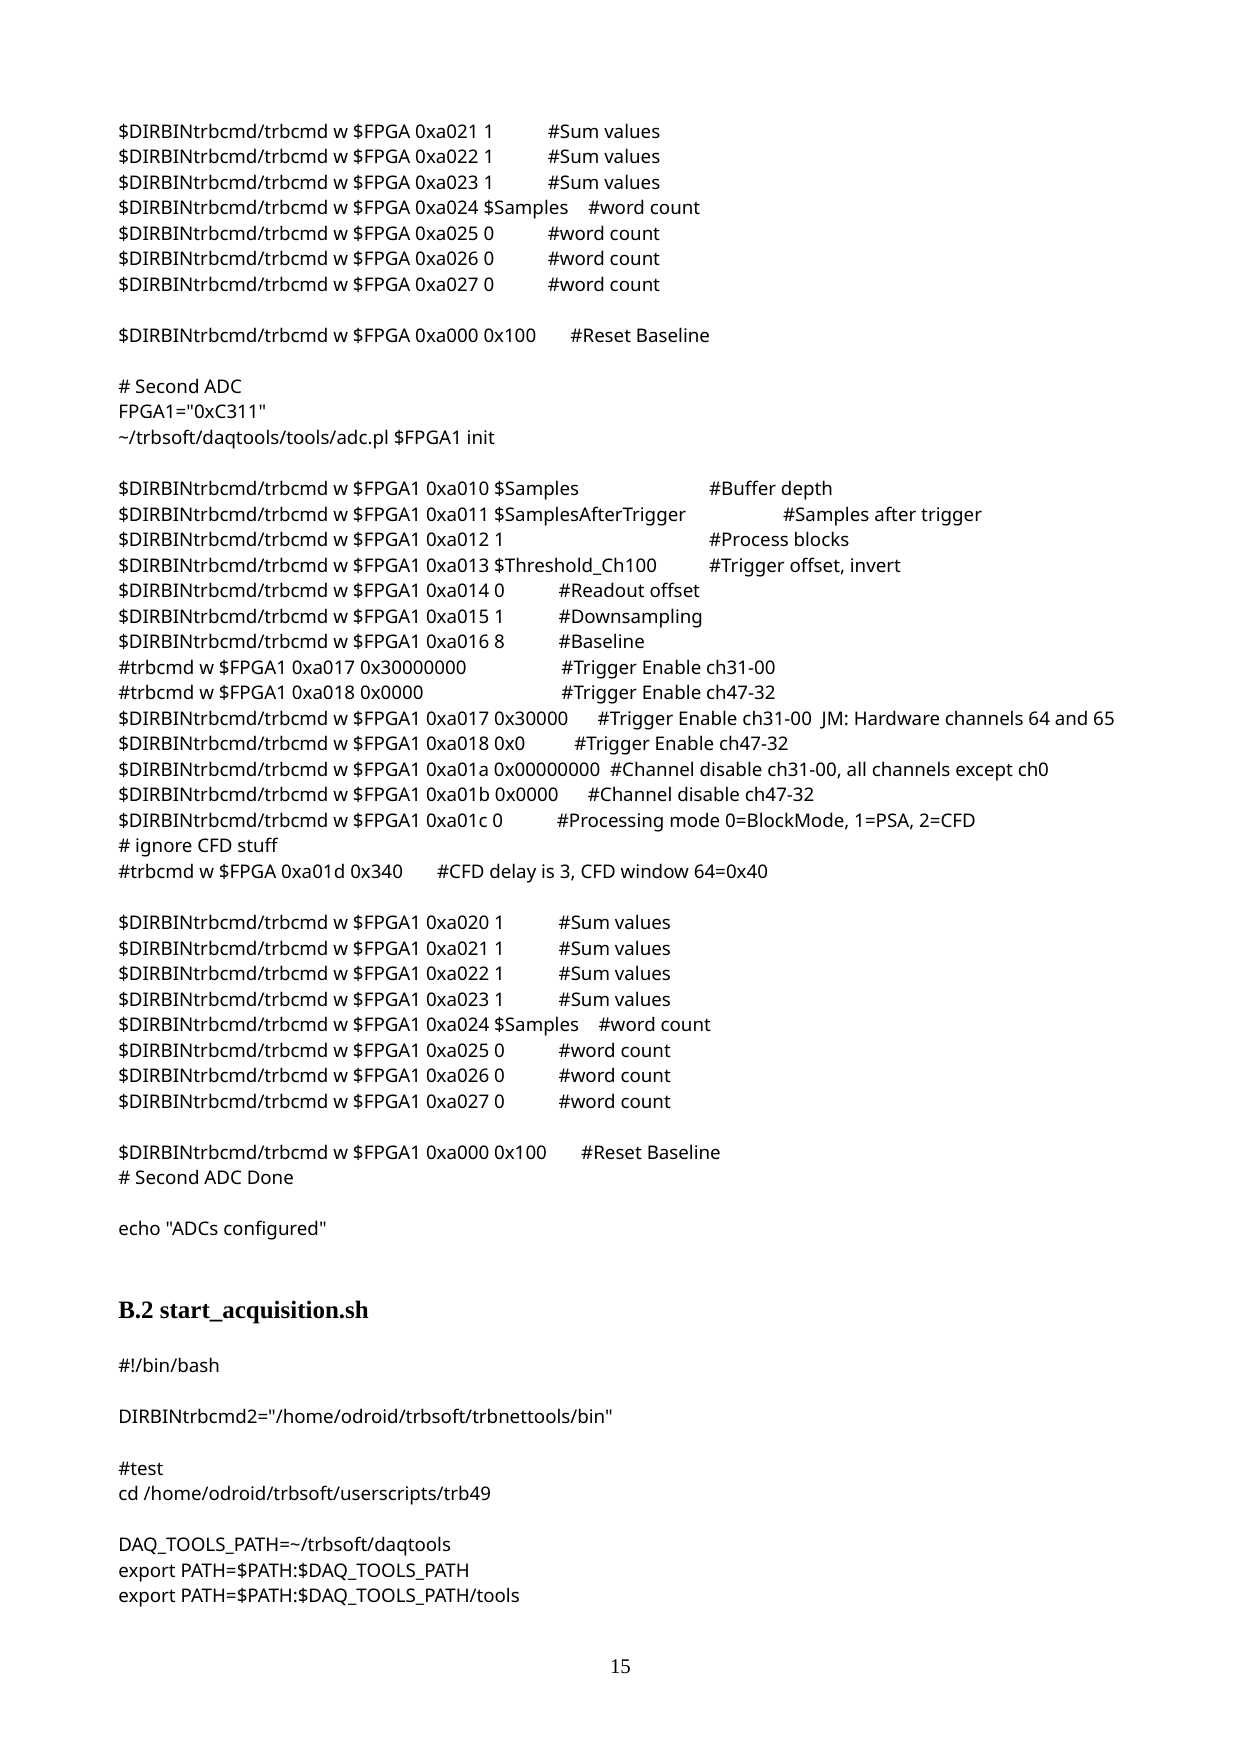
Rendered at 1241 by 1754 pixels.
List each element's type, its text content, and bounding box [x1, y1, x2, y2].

text FPGA1="0xC311" [118, 399, 1122, 424]
text $DIRBINtrbcmd/trbcmd w $FPGA1 0xa012 1 #Process blocks [118, 526, 1122, 552]
text $DIRBINtrbcmd/trbcmd w $FPGA1 0xa01b 0x0000 #Channel disable ch47-32 [118, 782, 1122, 807]
text cd /home/odroid/trbsoft/userscripts/trb49 [118, 1480, 1122, 1506]
text $DIRBINtrbcmd/trbcmd w $FPGA1 0xa022 1 #Sum values [118, 960, 1122, 986]
text # ignore CFD stuff [118, 833, 1122, 858]
text B.2 start_acquisition.sh [118, 1295, 1122, 1324]
text $DIRBINtrbcmd/trbcmd w $FPGA1 0xa000 0x100 #Reset Baseline [118, 1139, 1122, 1164]
text $DIRBINtrbcmd/trbcmd w $FPGA1 0xa025 0 #word count [118, 1037, 1122, 1062]
text $DIRBINtrbcmd/trbcmd w $FPGA1 0xa017 0x30000 #Trigger Enable ch31-00 JM: Hardware channels 64 and 65 [118, 705, 1122, 731]
text $DIRBINtrbcmd/trbcmd w $FPGA1 0xa027 0 #word count [118, 1088, 1122, 1113]
text $DIRBINtrbcmd/trbcmd w $FPGA1 0xa010 $Samples #Buffer depth [118, 475, 1122, 501]
text export PATH=$PATH:$DAQ_TOOLS_PATH [118, 1557, 1122, 1582]
text #!/bin/bash [118, 1353, 1122, 1378]
text $DIRBINtrbcmd/trbcmd w $FPGA1 0xa024 $Samples #word count [118, 1011, 1122, 1037]
text #trbcmd w $FPGA1 0xa018 0x0000 #Trigger Enable ch47-32 [118, 679, 1122, 705]
text $DIRBINtrbcmd/trbcmd w $FPGA1 0xa021 1 #Sum values [118, 935, 1122, 960]
text $DIRBINtrbcmd/trbcmd w $FPGA1 0xa015 1 #Downsampling [118, 603, 1122, 628]
text $DIRBINtrbcmd/trbcmd w $FPGA1 0xa014 0 #Readout offset [118, 577, 1122, 603]
text export PATH=$PATH:$DAQ_TOOLS_PATH/tools [118, 1582, 1122, 1608]
text ~/trbsoft/daqtools/tools/adc.pl $FPGA1 init [118, 424, 1122, 450]
text $DIRBINtrbcmd/trbcmd w $FPGA 0xa022 1 #Sum values [118, 144, 1122, 169]
text #trbcmd w $FPGA 0xa01d 0x340 #CFD delay is 3, CFD window 64=0x40 [118, 858, 1122, 884]
text $DIRBINtrbcmd/trbcmd w $FPGA1 0xa016 8 #Baseline [118, 628, 1122, 654]
text $DIRBINtrbcmd/trbcmd w $FPGA1 0xa026 0 #word count [118, 1062, 1122, 1088]
text DAQ_TOOLS_PATH=~/trbsoft/daqtools [118, 1531, 1122, 1557]
text $DIRBINtrbcmd/trbcmd w $FPGA 0xa025 0 #word count [118, 220, 1122, 246]
text echo "ADCs configured" [118, 1216, 1122, 1241]
text $DIRBINtrbcmd/trbcmd w $FPGA1 0xa023 1 #Sum values [118, 986, 1122, 1011]
text #trbcmd w $FPGA1 0xa017 0x30000000 #Trigger Enable ch31-00 [118, 654, 1122, 679]
text $DIRBINtrbcmd/trbcmd w $FPGA 0xa024 $Samples #word count [118, 195, 1122, 220]
text $DIRBINtrbcmd/trbcmd w $FPGA 0xa000 0x100 #Reset Baseline [118, 322, 1122, 348]
text $DIRBINtrbcmd/trbcmd w $FPGA1 0xa011 $SamplesAfterTrigger #Samples after trigger [118, 501, 1122, 526]
text # Second ADC [118, 373, 1122, 399]
text # Second ADC Done [118, 1164, 1122, 1190]
text #test [118, 1455, 1122, 1480]
text $DIRBINtrbcmd/trbcmd w $FPGA1 0xa013 $Threshold_Ch100 #Trigger offset, invert [118, 552, 1122, 577]
text $DIRBINtrbcmd/trbcmd w $FPGA 0xa021 1 #Sum values [118, 118, 1122, 144]
text $DIRBINtrbcmd/trbcmd w $FPGA 0xa023 1 #Sum values [118, 169, 1122, 195]
text DIRBINtrbcmd2="/home/odroid/trbsoft/trbnettools/bin" [118, 1404, 1122, 1429]
text $DIRBINtrbcmd/trbcmd w $FPGA 0xa026 0 #word count [118, 246, 1122, 271]
text $DIRBINtrbcmd/trbcmd w $FPGA 0xa027 0 #word count [118, 271, 1122, 297]
text $DIRBINtrbcmd/trbcmd w $FPGA1 0xa01c 0 #Processing mode 0=BlockMode, 1=PSA, 2=CFD [118, 807, 1122, 833]
text $DIRBINtrbcmd/trbcmd w $FPGA1 0xa020 1 #Sum values [118, 909, 1122, 935]
text $DIRBINtrbcmd/trbcmd w $FPGA1 0xa018 0x0 #Trigger Enable ch47-32 [118, 731, 1122, 756]
text $DIRBINtrbcmd/trbcmd w $FPGA1 0xa01a 0x00000000 #Channel disable ch31-00, all channels except ch0 [118, 756, 1122, 782]
